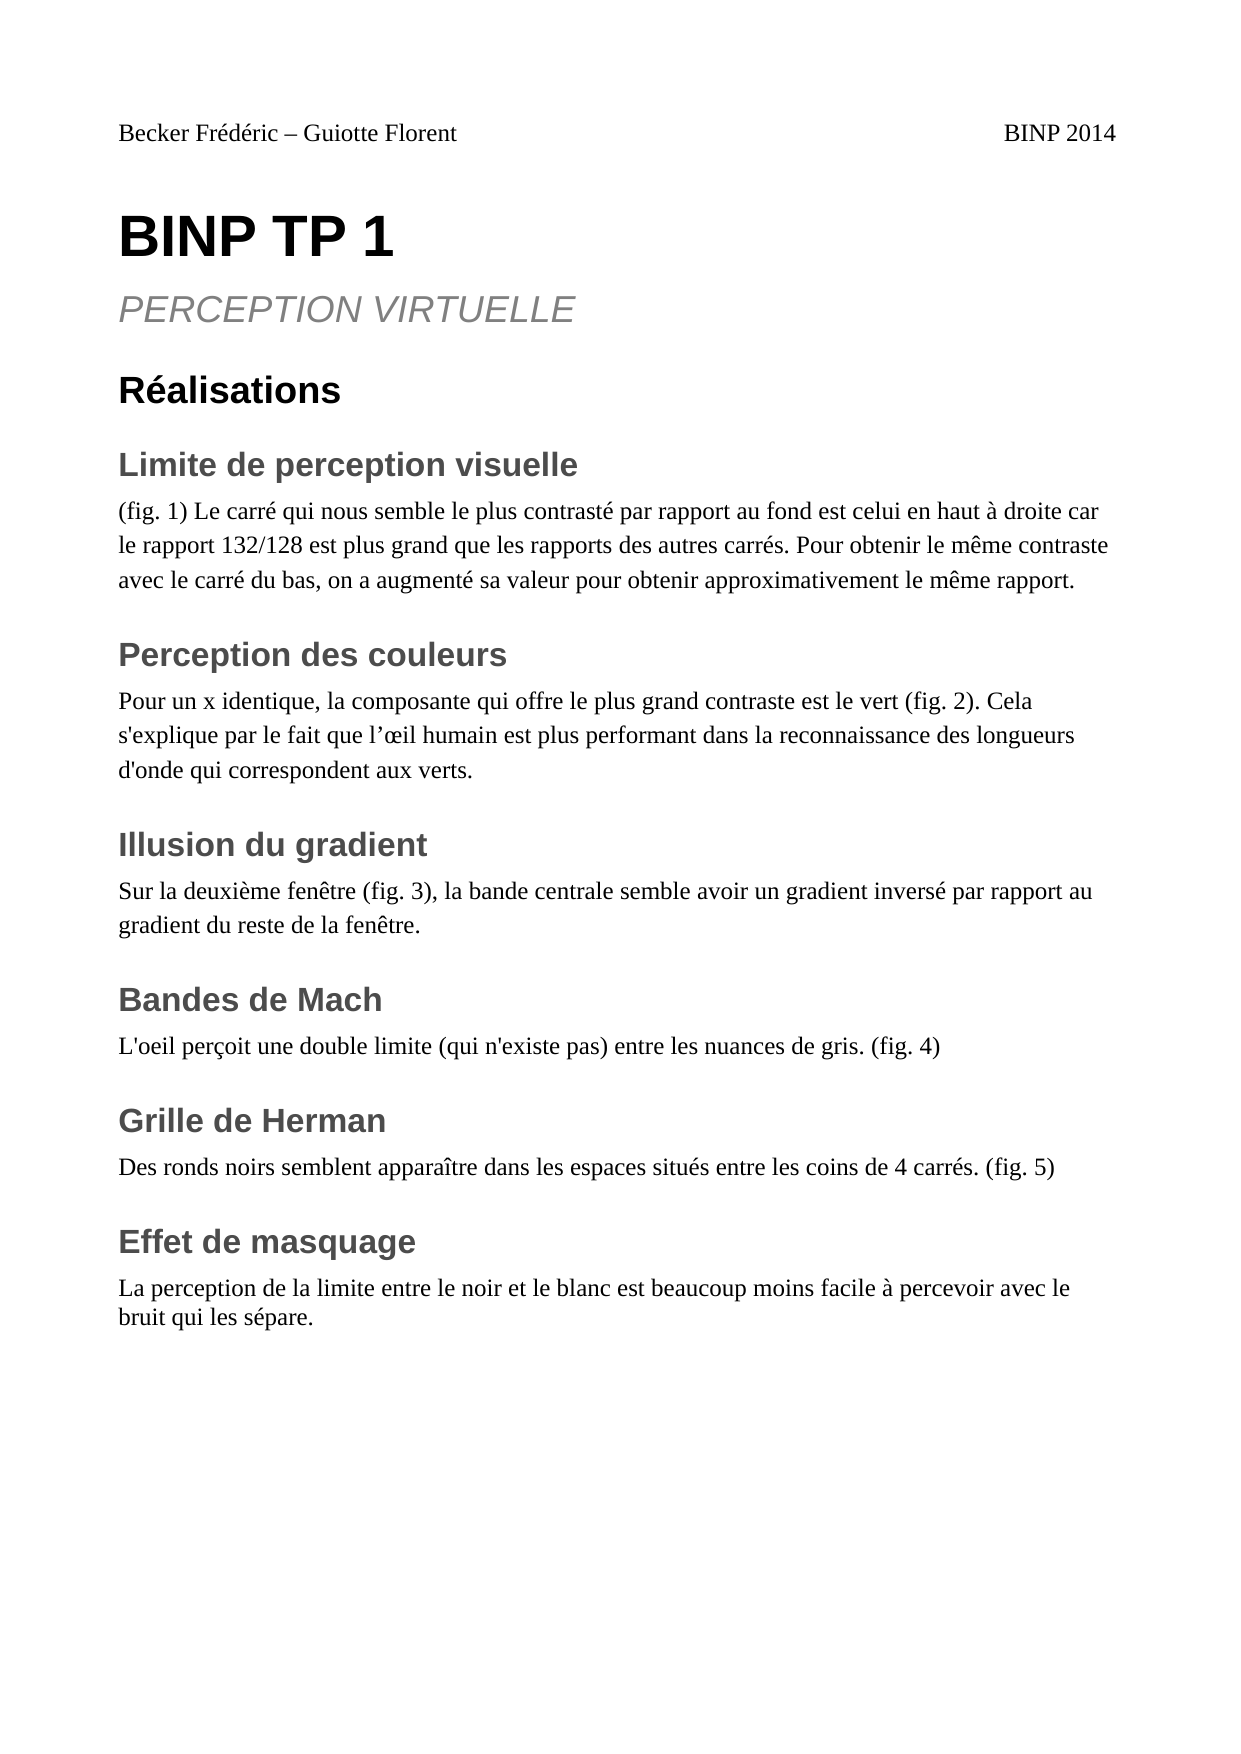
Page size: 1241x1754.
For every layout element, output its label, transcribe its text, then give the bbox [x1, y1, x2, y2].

subtitle Illusion du gradient [118, 825, 1122, 863]
subtitle Réalisations [118, 368, 1122, 411]
text La perception de la limite entre le noir et le blanc est beaucoup moins facile à percevoir avec le bruit qui les sépare. [118, 1273, 1122, 1331]
subtitle Grille de Herman [118, 1101, 1122, 1140]
subtitle Effet de masquage [118, 1222, 1122, 1261]
text L'oeil perçoit une double limite (qui n'existe pas) entre les nuances de gris. (fig. 4) [118, 1031, 1122, 1060]
subtitle Bandes de Mach [118, 980, 1122, 1019]
text Des ronds noirs semblent apparaître dans les espaces situés entre les coins de 4 carrés. (fig. 5) [118, 1152, 1122, 1181]
text (fig. 1) Le carré qui nous semble le plus contrasté par rapport au fond est celui en haut à droite car le rapport 132/128 est plus grand que les rapports des autres carrés. Pour obtenir le même contraste avec le carré du bas, on a augmenté sa valeur pour obtenir approximativement le même rapport. [118, 496, 1122, 594]
subtitle Perception des couleurs [118, 635, 1122, 673]
subtitle PERCEPTION VIRTUELLE [118, 287, 1122, 330]
title BINP TP 1 [118, 201, 1122, 268]
text Pour un x identique, la composante qui offre le plus grand contraste est le vert (fig. 2). Cela s'explique par le fait que l’œil humain est plus performant dans la reconnaissance des longueurs d'onde qui correspondent aux verts. [118, 686, 1122, 784]
text Sur la deuxième fenêtre (fig. 3), la bande centrale semble avoir un gradient inversé par rapport au gradient du reste de la fenêtre. [118, 876, 1122, 939]
subtitle Limite de perception visuelle [118, 445, 1122, 483]
